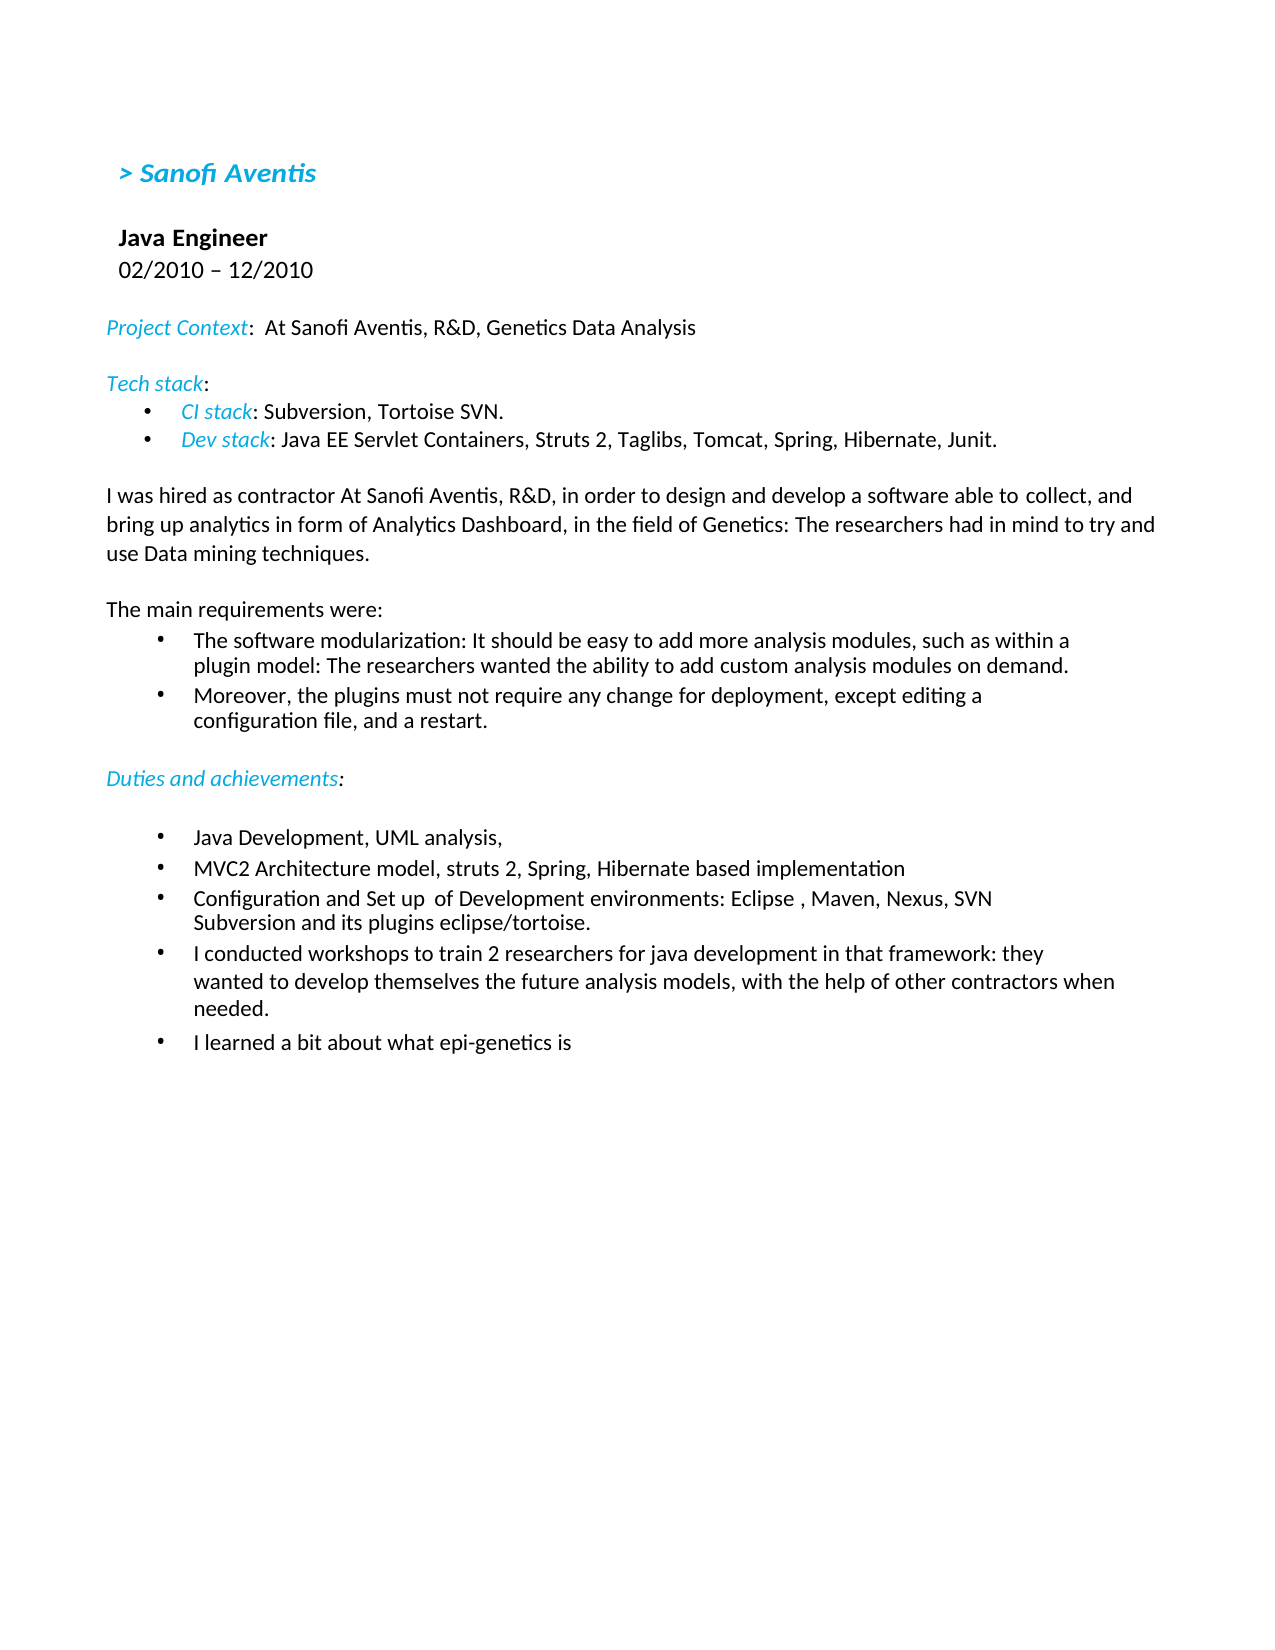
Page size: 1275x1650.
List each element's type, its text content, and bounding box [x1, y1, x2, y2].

text 02/2010 – 12/2010 [118, 254, 1169, 285]
text Project Context: At Sanofi Aventis, R&D, Genetics Data Analysis [106, 313, 1169, 341]
text Tech stack: [106, 369, 1169, 397]
list I learned a bit about what epi-genetics is [156, 1022, 1169, 1058]
list MVC2 Architecture model, struts 2, Spring, Hibernate based implementation [156, 853, 1169, 883]
text I was hired as contractor At Sanofi Aventis, R&D, in order to design and develop a software able to collect, and bring up analytics in form of Analytics Dashboard, in the field of Genetics: The researchers had in mind to try and use Data mining techniques. [106, 481, 1169, 567]
text Java Engineer [118, 222, 1169, 253]
list The software modularization: It should be easy to add more analysis modules, such as within a plugin model: The researchers wanted the ability to add custom analysis modules on demand. [156, 625, 1130, 679]
list Java Development, UML analysis, [156, 818, 1169, 853]
subtitle > Sanofi Aventis [118, 156, 1169, 189]
list CI stack: Subversion, Tortoise SVN. [144, 397, 1169, 425]
list Configuration and Set up of Development environments: Eclipse , Maven, Nexus, SVN Subversion and its plugins eclipse/tortoise. [156, 883, 1066, 936]
list Dev stack: Java EE Servlet Containers, Struts 2, Taglibs, Tomcat, Spring, Hibernate, Junit. [144, 425, 1169, 453]
text Duties and achievements: [106, 764, 1169, 792]
text The main requirements were: [106, 596, 1169, 623]
list I conducted workshops to train 2 researchers for java development in that framework: they wanted to develop themselves the future analysis models, with the help of other contractors when needed. [156, 936, 1118, 1022]
list Moreover, the plugins must not require any change for deployment, except editing a configuration file, and a restart. [156, 681, 1023, 734]
